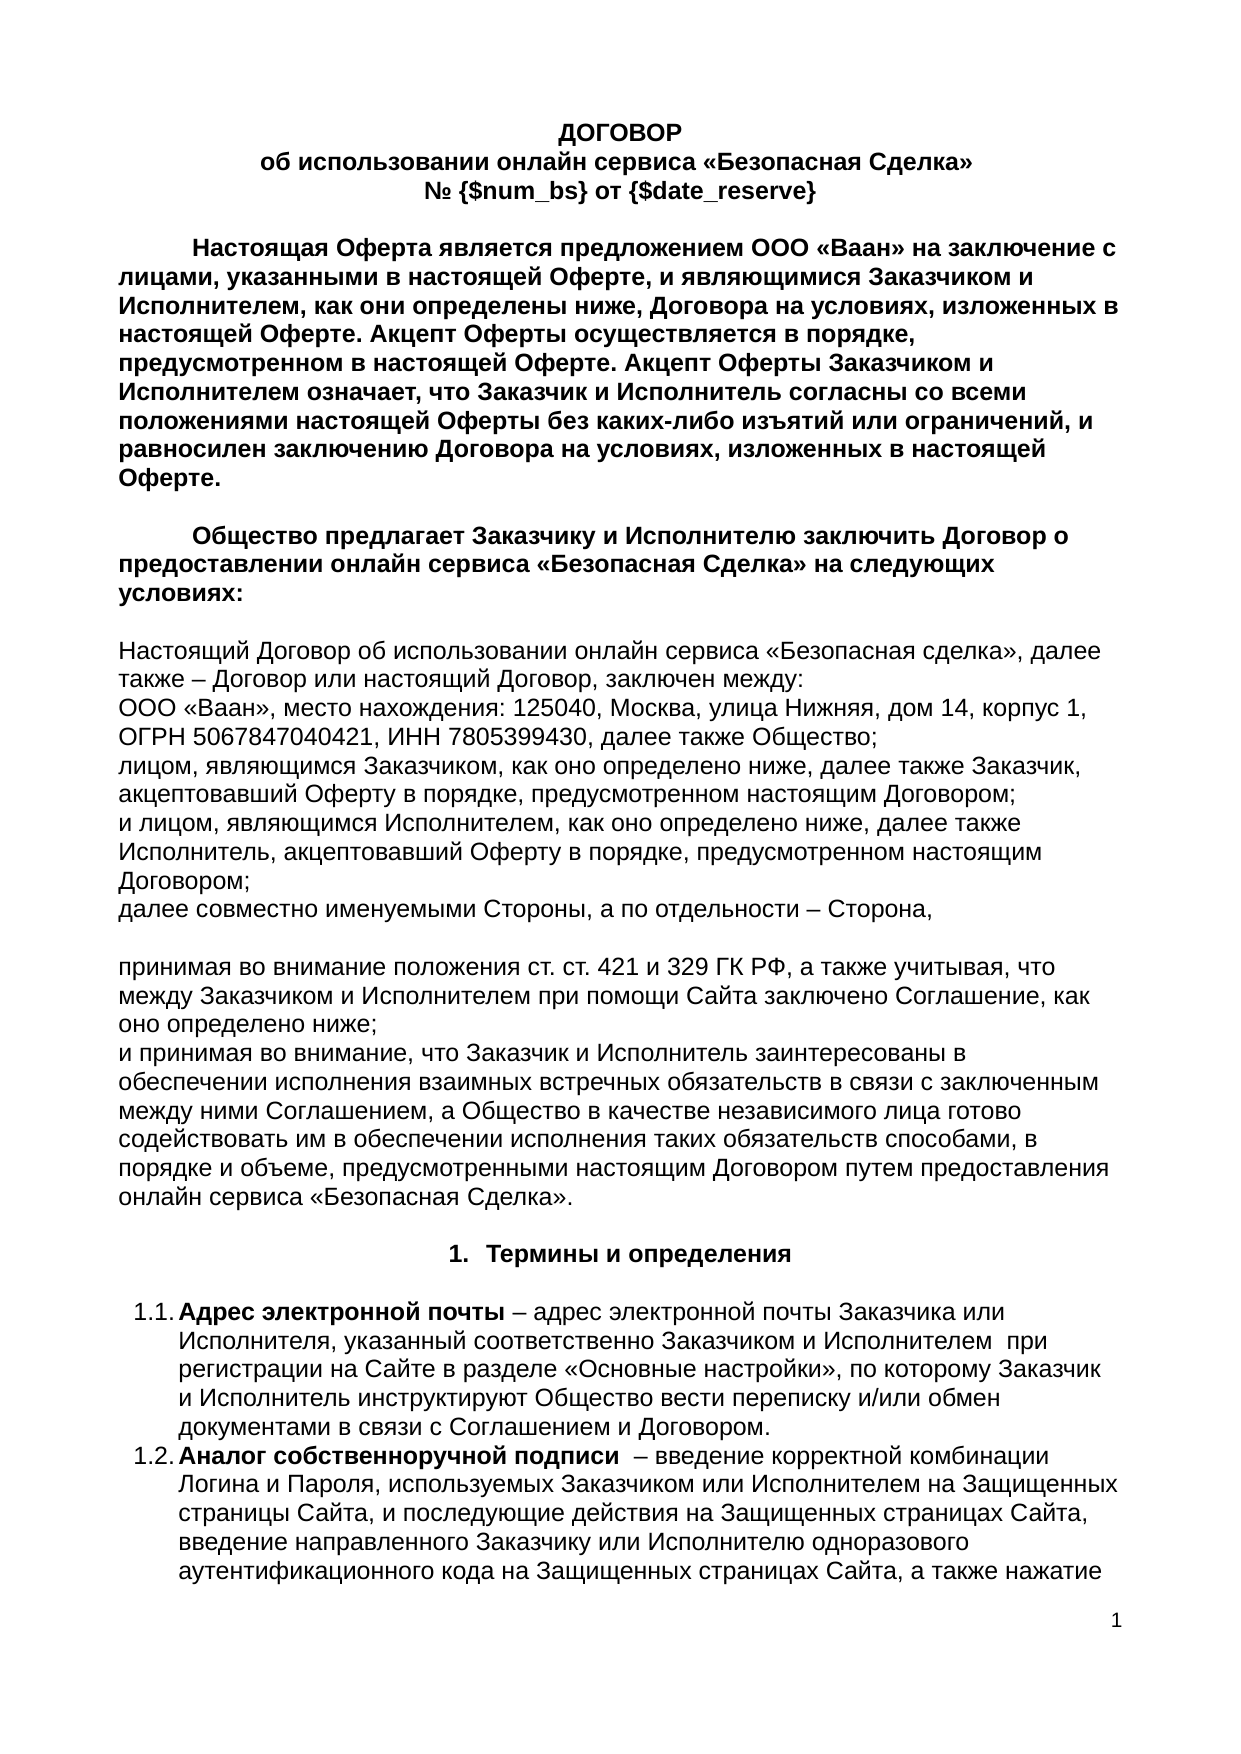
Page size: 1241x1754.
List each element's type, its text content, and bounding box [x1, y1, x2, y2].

text и лицом, являющимся Исполнителем, как оно определено ниже, далее также Исполнитель, акцептовавший Оферту в порядке, предусмотренном настоящим Договором; [118, 808, 1122, 894]
text Общество предлагает Заказчику и Исполнителю заключить Договор о предоставлении онлайн сервиса «Безопасная Сделка» на следующих условиях: [118, 521, 1122, 607]
text Настоящая Оферта является предложением ООО «Ваан» на заключение с лицами, указанными в настоящей Оферте, и являющимися Заказчиком и Исполнителем, как они определены ниже, Договора на условиях, изложенных в настоящей Оферте. Акцепт Оферты осуществляется в порядке, предусмотренном в настоящей Оферте. Акцепт Оферты Заказчиком и Исполнителем означает, что Заказчик и Исполнитель согласны со всеми положениями настоящей Оферты без каких-либо изъятий или ограничений, и равносилен заключению Договора на условиях, изложенных в настоящей Оферте. [118, 233, 1122, 492]
text и принимая во внимание, что Заказчик и Исполнитель заинтересованы в обеспечении исполнения взаимных встречных обязательств в связи с заключенным между ними Соглашением, а Общество в качестве независимого лица готово содействовать им в обеспечении исполнения таких обязательств способами, в порядке и объеме, предусмотренными настоящим Договором путем предоставления онлайн сервиса «Безопасная Сделка». [118, 1038, 1122, 1211]
text № {$num_bs} от {$date_reserve} [118, 176, 1122, 204]
text лицом, являющимся Заказчиком, как оно определено ниже, далее также Заказчик, акцептовавший Оферту в порядке, предусмотренном настоящим Договором; [118, 751, 1122, 808]
text принимая во внимание положения ст. ст. 421 и 329 ГК РФ, а также учитывая, что между Заказчиком и Исполнителем при помощи Сайта заключено Соглашение, как оно определено ниже; [118, 952, 1122, 1038]
list Адрес электронной почты – адрес электронной почты Заказчика или Исполнителя, указанный соответственно Заказчиком и Исполнителем при регистрации на Сайте в разделе «Основные настройки», по которому Заказчик и Исполнитель инструктируют Общество вести переписку и/или обмен документами в связи с Соглашением и Договором. [133, 1297, 1122, 1441]
text ООО «Ваан», место нахождения: 125040, Москва, улица Нижняя, дом 14, корпус 1, ОГРН 5067847040421, ИНН 7805399430, далее также Общество; [118, 693, 1122, 751]
text Настоящий Договор об использовании онлайн сервиса «Безопасная сделка», далее также – Договор или настоящий Договор, заключен между: [118, 636, 1122, 693]
list Термины и определения [118, 1239, 1122, 1268]
list Аналог собственноручной подписи – введение корректной комбинации Логина и Пароля, используемых Заказчиком или Исполнителем на Защищенных страницы Сайта, и последующие действия на Защищенных страницах Сайта, введение направленного Заказчику или Исполнителю одноразового аутентификационного кода на Защищенных страницах Сайта, а также нажатие [133, 1441, 1122, 1584]
text далее совместно именуемыми Стороны, а по отдельности – Сторона, [118, 894, 1122, 923]
text об использовании онлайн сервиса «Безопасная Сделка» [118, 147, 1122, 176]
text ДОГОВОР [118, 118, 1122, 147]
